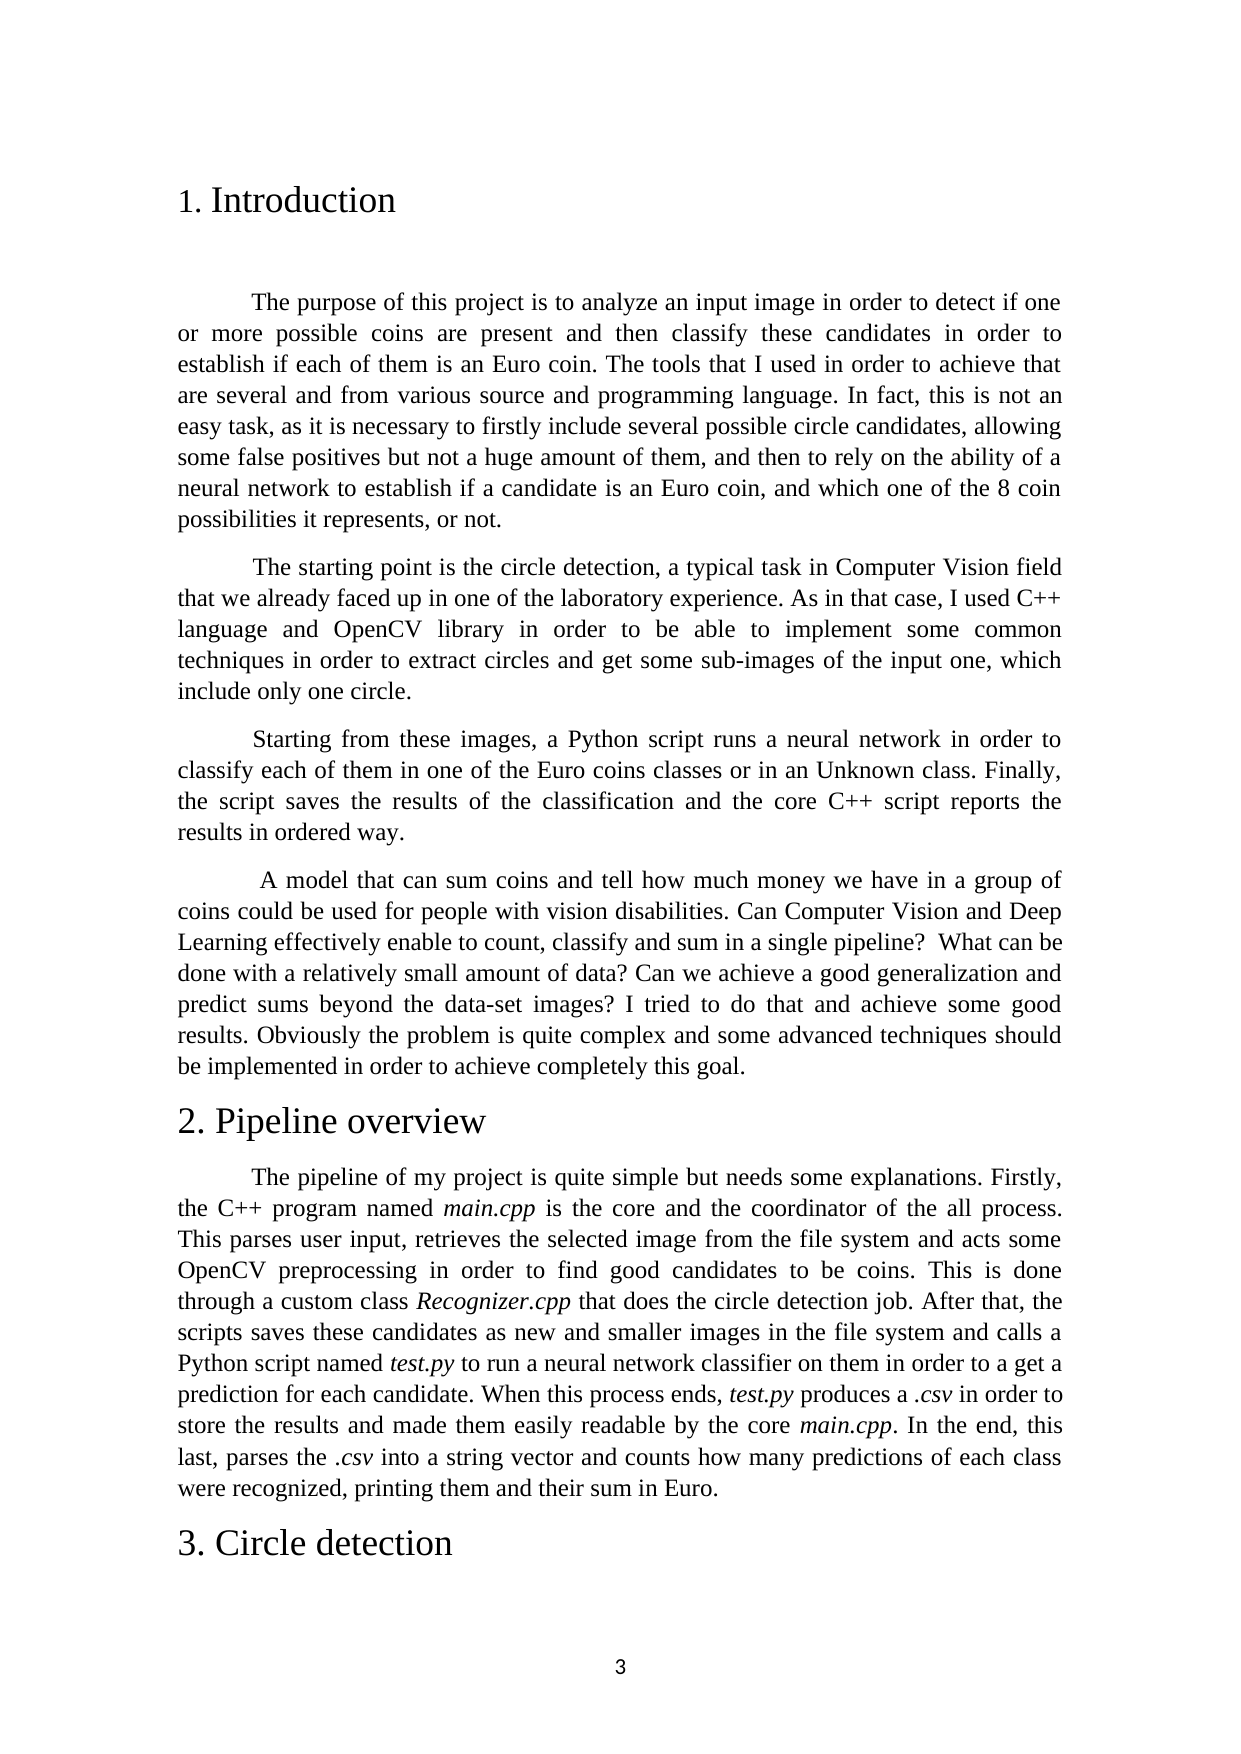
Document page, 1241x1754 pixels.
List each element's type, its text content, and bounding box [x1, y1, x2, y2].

text Starting from these images, a Python script runs a neural network in order to classify each of them in one of the Euro coins classes or in an Unknown class. Finally, the script saves the results of the classification and the core C++ script reports the results in ordered way. [177, 724, 1063, 846]
text The starting point is the circle detection, a typical task in Computer Vision field that we already faced up in one of the laboratory experience. As in that case, I used C++ language and OpenCV library in order to be able to implement some common techniques in order to extract circles and get some sub-images of the input one, which include only one circle. [177, 552, 1063, 705]
text 1. Introduction [177, 177, 1063, 220]
text The purpose of this project is to analyze an input image in order to detect if one or more possible coins are present and then classify these candidates in order to establish if each of them is an Euro coin. The tools that I used in order to achieve that are several and from various source and programming language. In fact, this is not an easy task, as it is necessary to firstly include several possible circle candidates, allowing some false positives but not a huge amount of them, and then to rely on the ability of a neural network to establish if a candidate is an Euro coin, and which one of the 8 coin possibilities it represents, or not. [177, 287, 1063, 533]
text 3. Circle detection [177, 1520, 1063, 1563]
text The pipeline of my project is quite simple but needs some explanations. Firstly, the C++ program named main.cpp is the core and the coordinator of the all process. This parses user input, retrieves the selected image from the file system and acts some OpenCV preprocessing in order to find good candidates to be coins. This is done through a custom class Recognizer.cpp that does the circle detection job. After that, the scripts saves these candidates as new and smaller images in the file system and calls a Python script named test.py to run a neural network classifier on them in order to a get a prediction for each candidate. When this process ends, test.py produces a .csv in order to store the results and made them easily readable by the core main.cpp. In the end, this last, parses the .csv into a string vector and counts how many predictions of each class were recognized, printing them and their sum in Euro. [177, 1162, 1063, 1501]
text 2. Pipeline overview [177, 1099, 1063, 1142]
text A model that can sum coins and tell how much money we have in a group of coins could be used for people with vision disabilities. Can Computer Vision and Deep Learning effectively enable to count, classify and sum in a single pipeline? What can be done with a relatively small amount of data? Can we achieve a good generalization and predict sums beyond the data-set images? I tried to do that and achieve some good results. Obviously the problem is quite complex and some advanced techniques should be implemented in order to achieve completely this goal. [177, 865, 1063, 1080]
